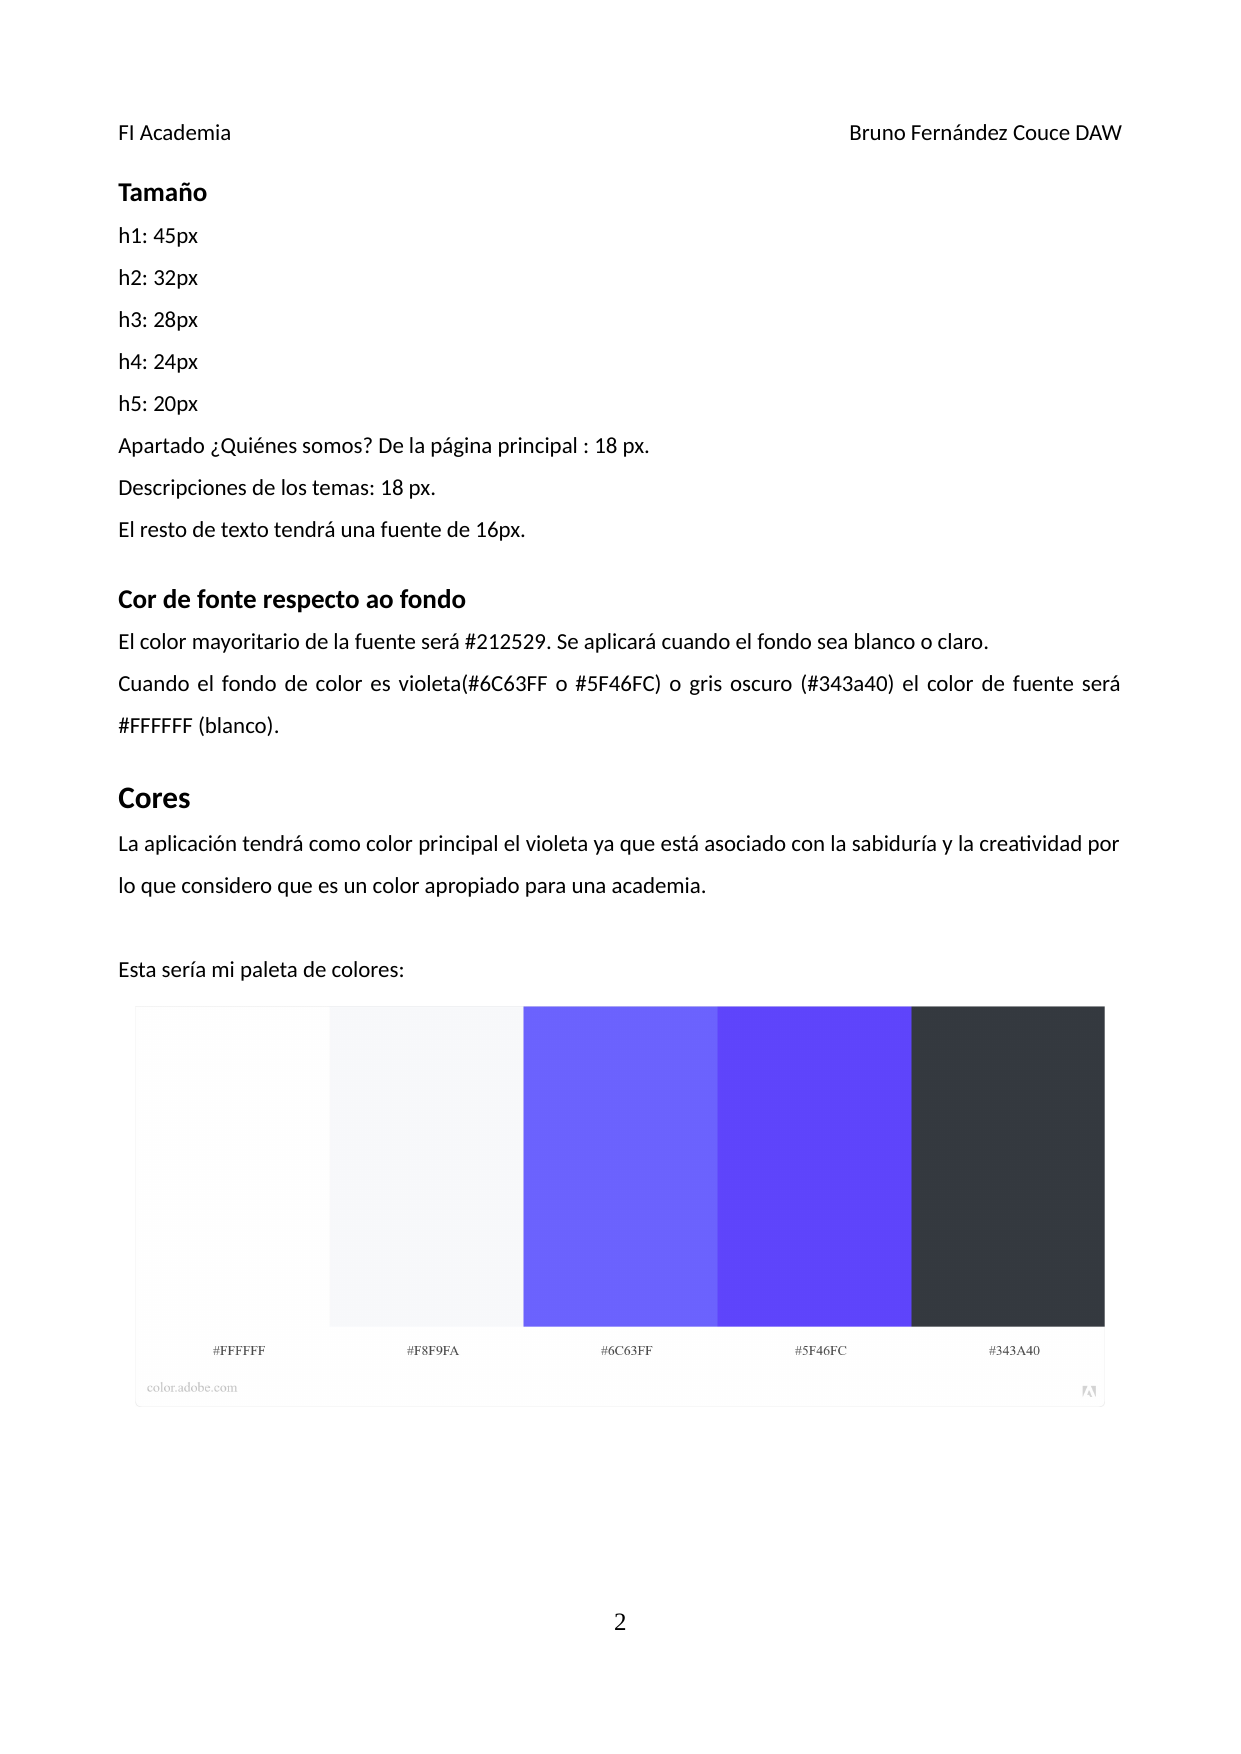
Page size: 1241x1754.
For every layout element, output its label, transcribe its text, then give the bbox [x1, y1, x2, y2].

text Apartado ¿Quiénes somos? De la página principal : 18 px. [118, 431, 1122, 459]
text h3: 28px [118, 305, 1122, 333]
text El resto de texto tendrá una fuente de 16px. [118, 515, 1122, 543]
subtitle Tamaño [118, 176, 1122, 209]
text h4: 24px [118, 347, 1122, 375]
text Descripciones de los temas: 18 px. [118, 473, 1122, 501]
picture [135, 1006, 1105, 1407]
text h5: 20px [118, 389, 1122, 417]
text La aplicación tendrá como color principal el violeta ya que está asociado con la sabiduría y la creatividad por lo que considero que es un color apropiado para una academia. [118, 829, 1122, 899]
subtitle Cor de fonte respecto ao fondo [118, 582, 1122, 615]
text Cuando el fondo de color es violeta(#6C63FF o #5F46FC) o gris oscuro (#343a40) el color de fuente será #FFFFFF (blanco). [118, 669, 1122, 739]
text Esta sería mi paleta de colores: [118, 955, 1122, 983]
subtitle Cores [118, 778, 1122, 817]
text El color mayoritario de la fuente será #212529. Se aplicará cuando el fondo sea blanco o claro. [118, 627, 1122, 656]
text h1: 45px [118, 221, 1122, 249]
text h2: 32px [118, 263, 1122, 291]
